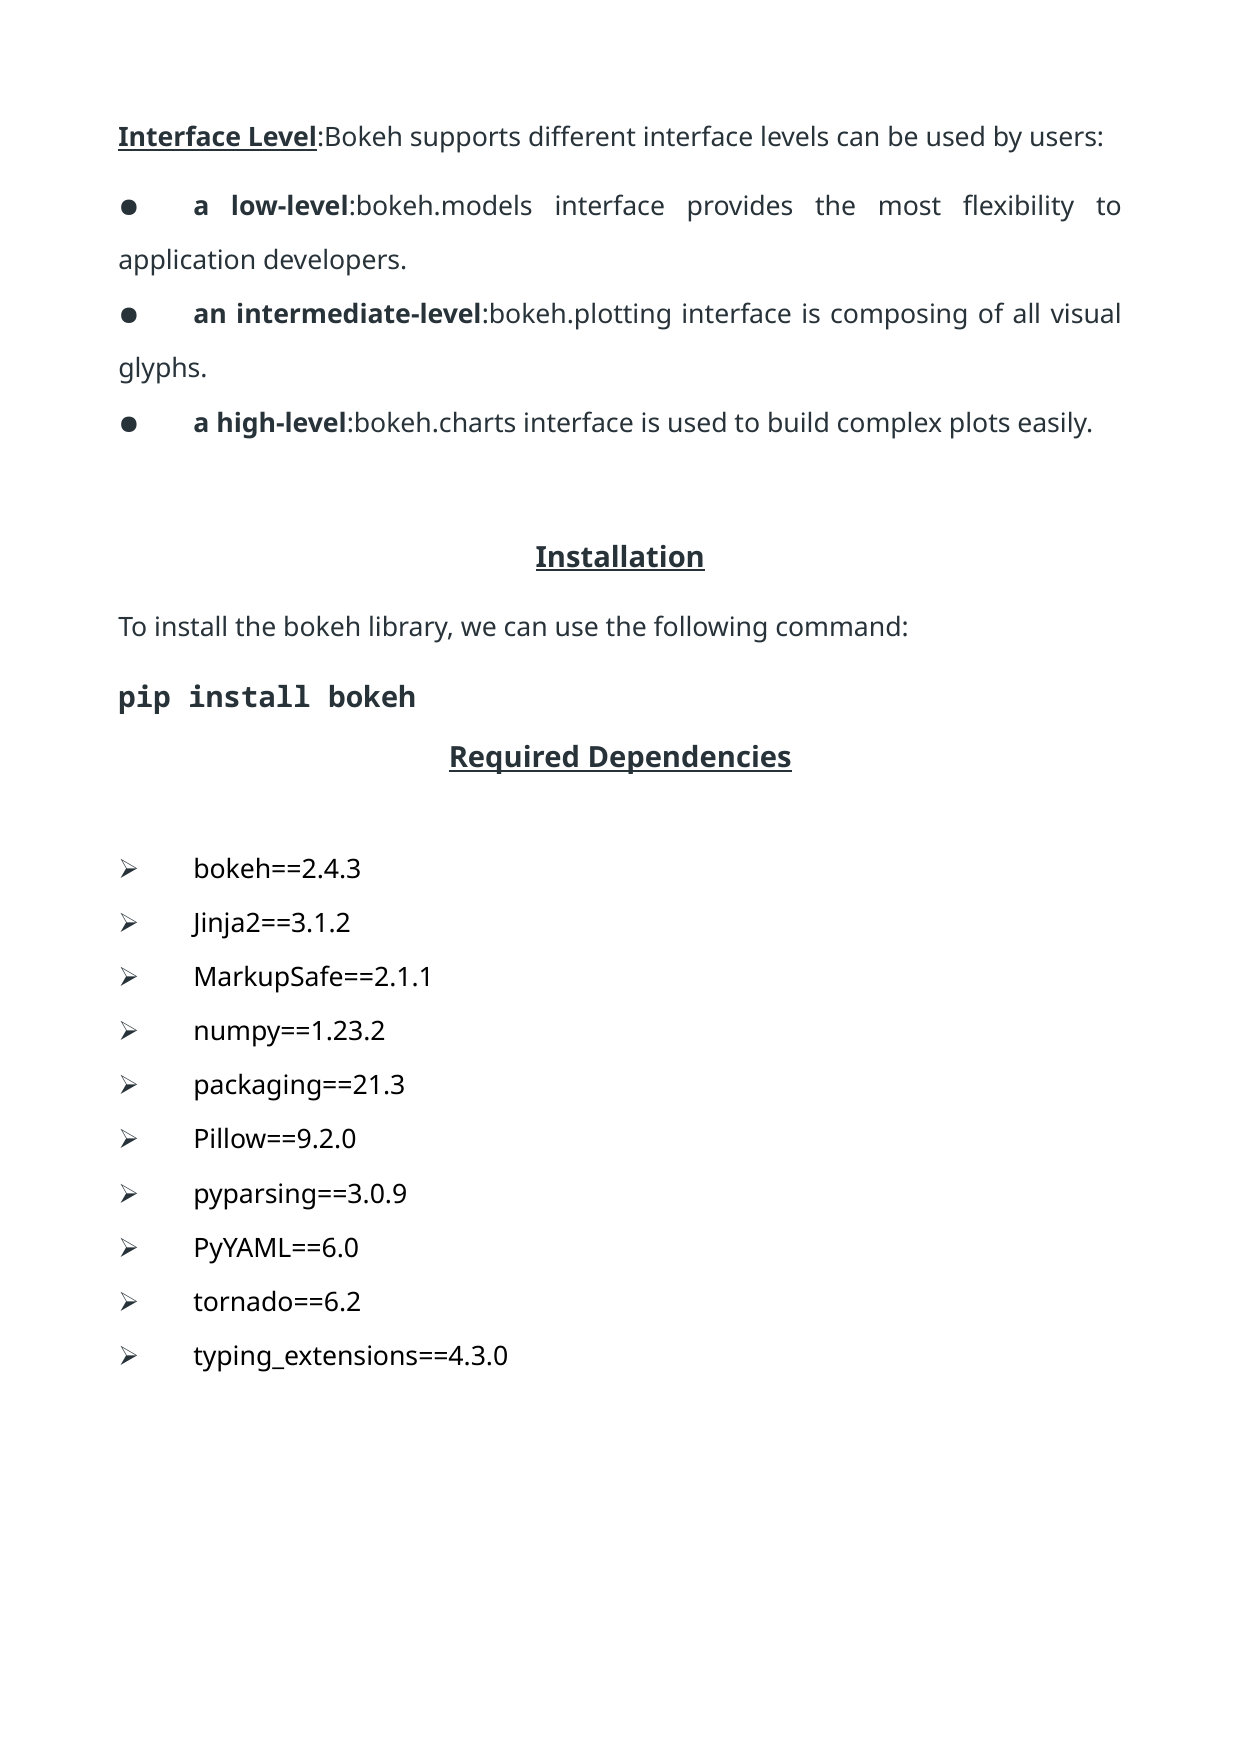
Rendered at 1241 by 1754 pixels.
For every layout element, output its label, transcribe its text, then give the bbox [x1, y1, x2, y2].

text Interface Level:Bokeh supports different interface levels can be used by users: [118, 118, 1122, 154]
list Pillow==9.2.0 [118, 1121, 1122, 1157]
list MarkupSafe==2.1.1 [118, 958, 1122, 994]
list PyYAML==6.0 [118, 1229, 1122, 1265]
list Jinja2==3.1.2 [118, 904, 1122, 940]
list packaging==21.3 [118, 1066, 1122, 1102]
text pip install bokeh [118, 677, 1122, 716]
list bokeh==2.4.3 [118, 850, 1122, 886]
text To install the bokeh library, we can use the following command: [118, 608, 1122, 644]
list a low-level:bokeh.models interface provides the most flexibility to application developers. [118, 187, 1122, 277]
list typing_extensions==4.3.0 [118, 1337, 1122, 1373]
list tornado==6.2 [118, 1283, 1122, 1319]
list pyparsing==3.0.9 [118, 1175, 1122, 1211]
text Required Dependencies [118, 736, 1122, 776]
list numpy==1.23.2 [118, 1012, 1122, 1048]
list a high-level:bokeh.charts interface is used to build complex plots easily. [118, 403, 1122, 440]
list an intermediate-level:bokeh.plotting interface is composing of all visual glyphs. [118, 295, 1122, 386]
subtitle Installation [118, 536, 1122, 576]
